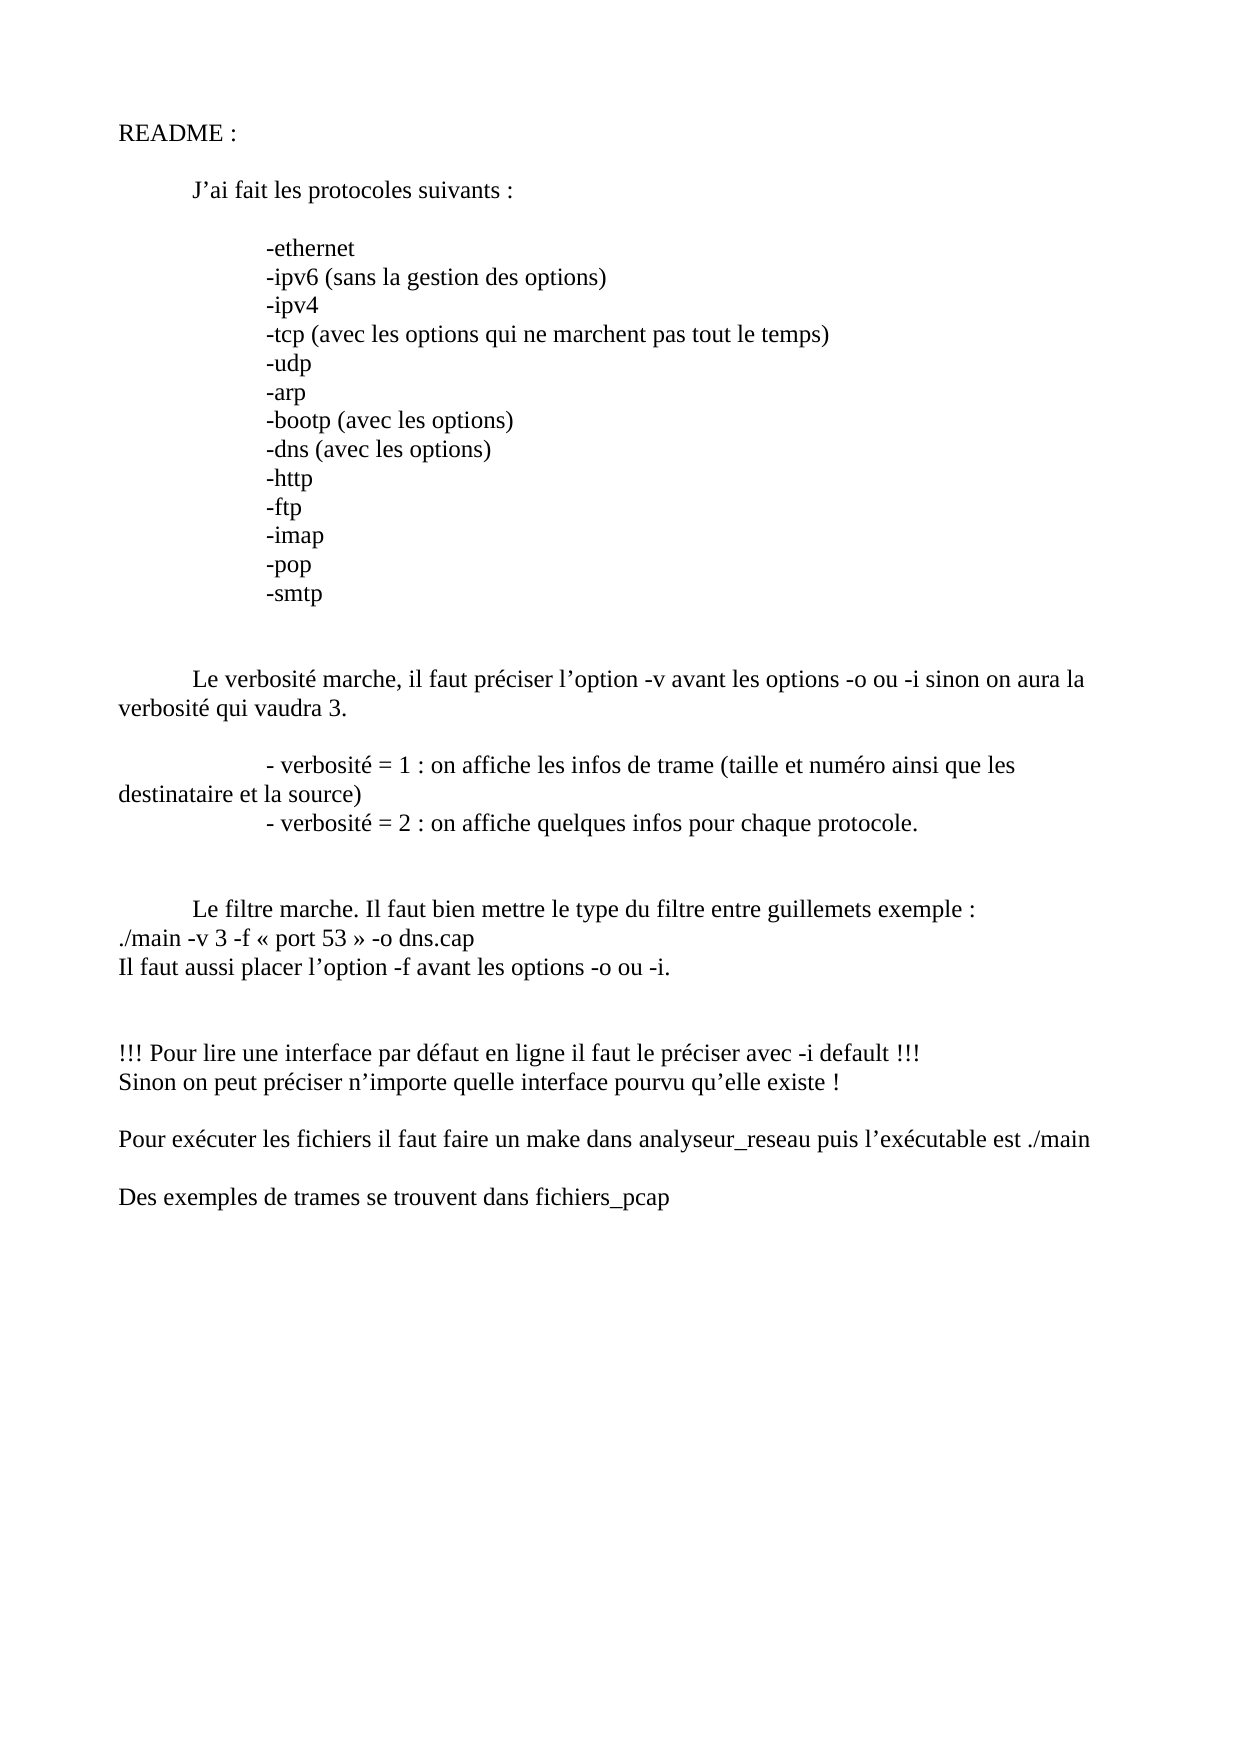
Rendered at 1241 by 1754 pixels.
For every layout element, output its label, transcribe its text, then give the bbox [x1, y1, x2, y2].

text Il faut aussi placer l’option -f avant les options -o ou -i. [118, 952, 1122, 981]
text -ipv4 [118, 291, 1122, 319]
text -smtp [118, 578, 1122, 607]
text -ftp [118, 492, 1122, 521]
text !!! Pour lire une interface par défaut en ligne il faut le préciser avec -i default !!! [118, 1038, 1122, 1067]
text -bootp (avec les options) [118, 406, 1122, 434]
text -imap [118, 521, 1122, 549]
text Sinon on peut préciser n’importe quelle interface pourvu qu’elle existe ! [118, 1067, 1122, 1096]
text Le filtre marche. Il faut bien mettre le type du filtre entre guillemets exemple : [118, 894, 1122, 923]
text -http [118, 463, 1122, 492]
text -udp [118, 348, 1122, 377]
text -ethernet [118, 233, 1122, 262]
text README : [118, 118, 1122, 147]
text -arp [118, 377, 1122, 406]
text -dns (avec les options) [118, 434, 1122, 463]
text -pop [118, 549, 1122, 578]
text - verbosité = 1 : on affiche les infos de trame (taille et numéro ainsi que les destinataire et la source) [118, 751, 1122, 808]
text -ipv6 (sans la gestion des options) [118, 262, 1122, 291]
text - verbosité = 2 : on affiche quelques infos pour chaque protocole. [118, 808, 1122, 837]
text Des exemples de trames se trouvent dans fichiers_pcap [118, 1182, 1122, 1211]
text ./main -v 3 -f « port 53 » -o dns.cap [118, 923, 1122, 952]
text J’ai fait les protocoles suivants : [118, 176, 1122, 204]
text Pour exécuter les fichiers il faut faire un make dans analyseur_reseau puis l’exécutable est ./main [118, 1124, 1122, 1153]
text Le verbosité marche, il faut préciser l’option -v avant les options -o ou -i sinon on aura la verbosité qui vaudra 3. [118, 664, 1122, 722]
text -tcp (avec les options qui ne marchent pas tout le temps) [118, 319, 1122, 348]
